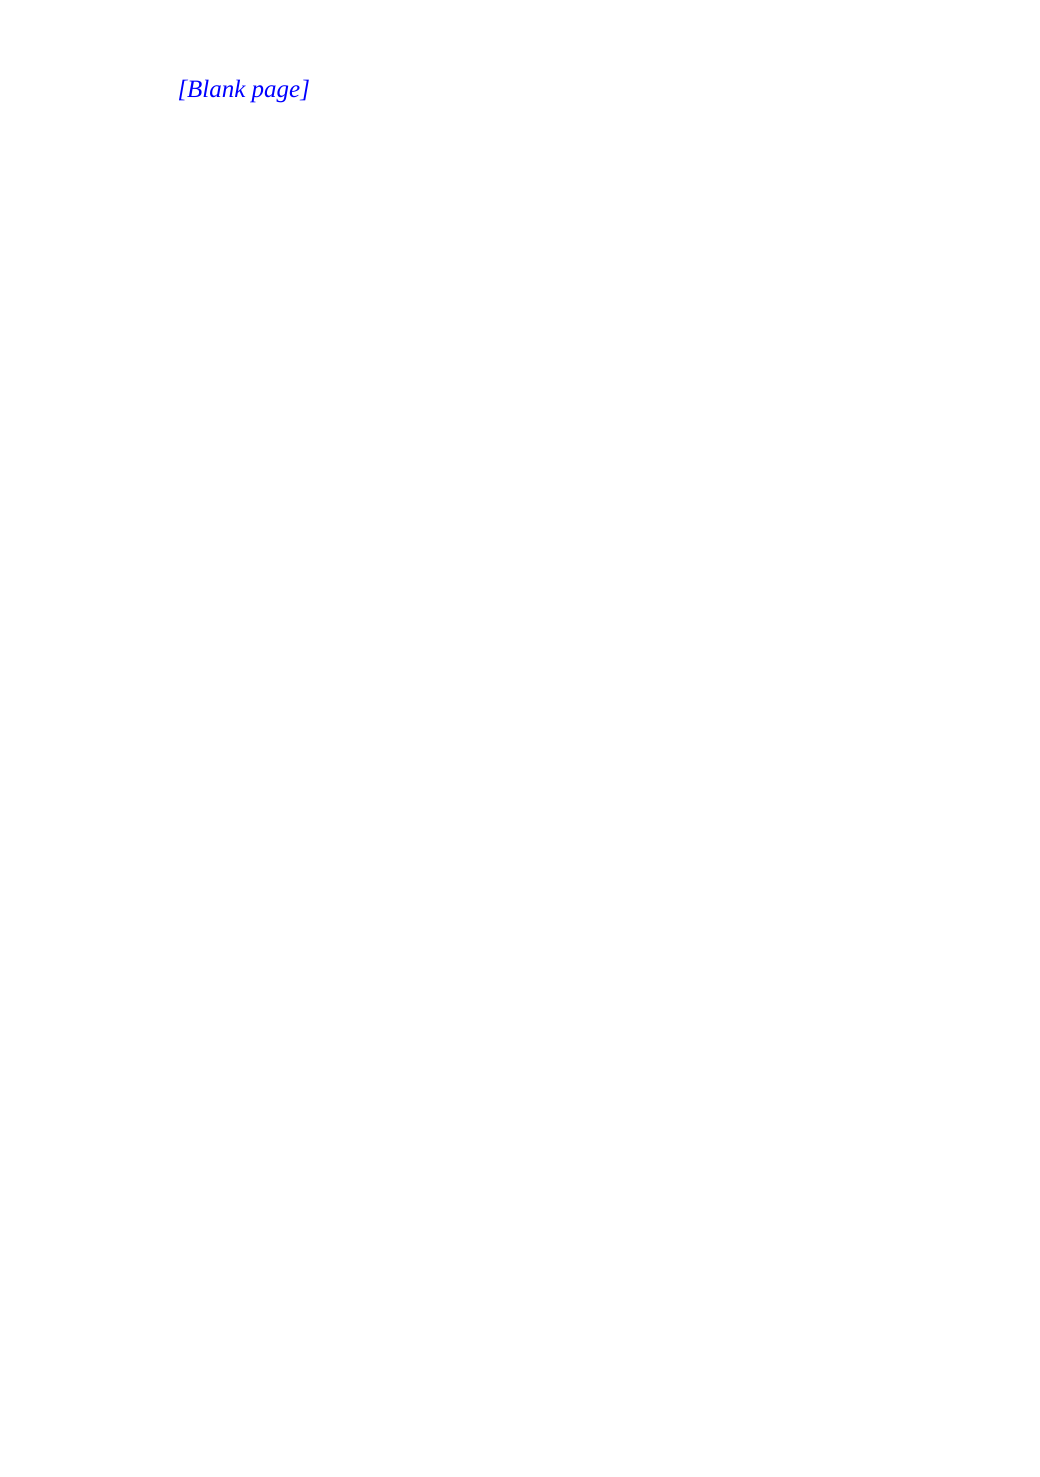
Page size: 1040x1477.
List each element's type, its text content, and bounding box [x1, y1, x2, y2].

text [Blank page] [177, 74, 862, 103]
